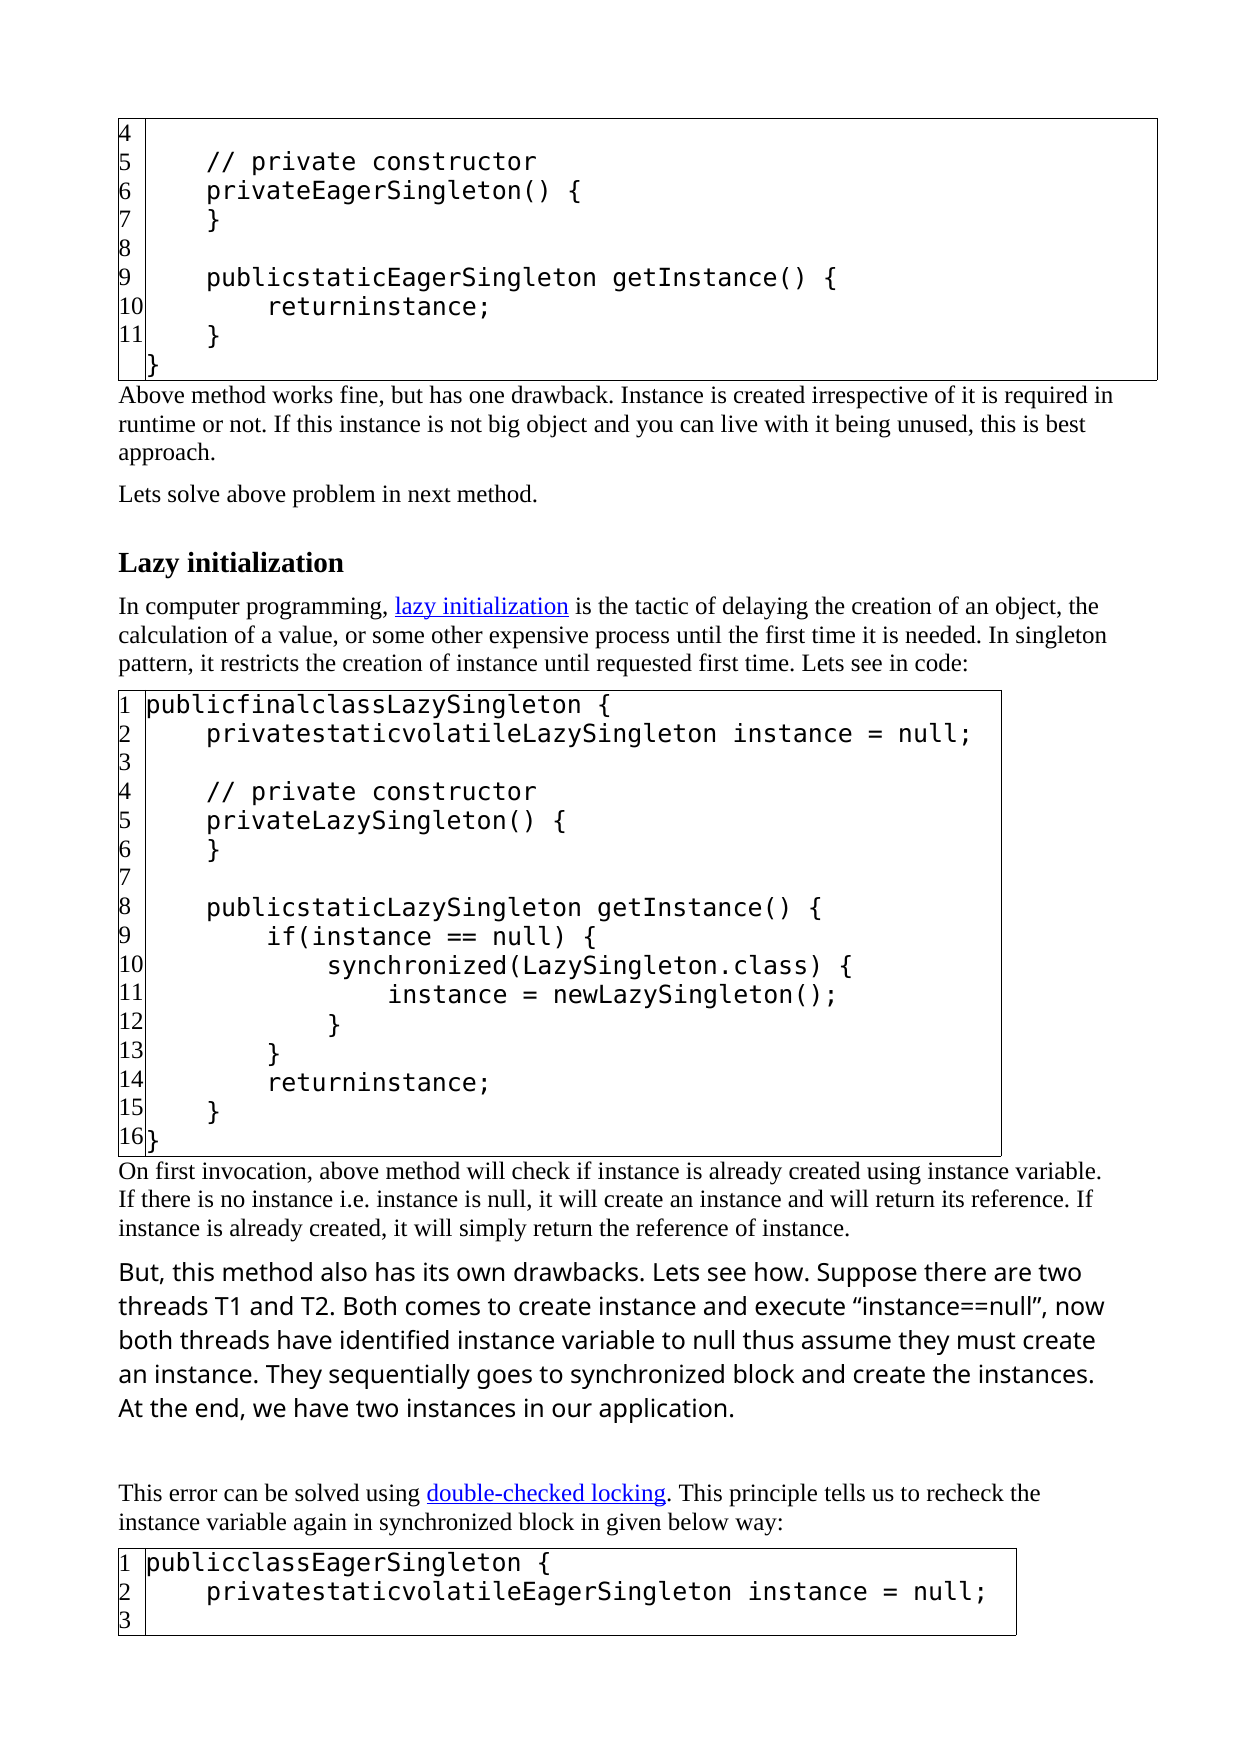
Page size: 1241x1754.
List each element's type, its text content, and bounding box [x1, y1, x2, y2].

table_header 1 2 3 4 5 6 7 8 9 10 11 12 13 14 15 16 [119, 691, 145, 1156]
text Lazy initialization [118, 545, 1122, 578]
table_header // private constructor privateEagerSingleton() { } publicstaticEagerSingleton getInstance() { returninstance; } } [146, 119, 1157, 380]
table_header 4 5 6 7 8 9 10 11 [119, 119, 145, 380]
text Above method works fine, but has one drawback. Instance is created irrespective of it is required in runtime or not. If this instance is not big object and you can live with it being unused, this is best approach. [118, 381, 1122, 466]
text In computer programming, lazy initialization is the tactic of delaying the creation of an object, the calculation of a value, or some other expensive process until the first time it is needed. In singleton pattern, it restricts the creation of instance until requested first time. Lets see in code: [118, 591, 1122, 677]
table_header publicfinalclassLazySingleton { privatestaticvolatileLazySingleton instance = null; // private constructor privateLazySingleton() { } publicstaticLazySingleton getInstance() { if(instance == null) { synchronized(LazySingleton.class) { instance = newLazySingleton(); } } returninstance; } } [146, 691, 1001, 1156]
text But, this method also has its own drawbacks. Lets see how. Suppose there are two threads T1 and T2. Both comes to create instance and execute “instance==null”, now both threads have identified instance variable to null thus assume they must create an instance. They sequentially goes to synchronized block and create the instances. At the end, we have two instances in our application. [118, 1254, 1122, 1425]
text On first invocation, above method will check if instance is already created using instance variable. If there is no instance i.e. instance is null, it will create an instance and will return its reference. If instance is already created, it will simply return the reference of instance. [118, 1156, 1122, 1242]
table_header 1 2 3 [119, 1549, 145, 1635]
text This error can be solved using double-checked locking. This principle tells us to recheck the instance variable again in synchronized block in given below way: [118, 1478, 1122, 1535]
table_header publicclassEagerSingleton { privatestaticvolatileEagerSingleton instance = null; [146, 1549, 1016, 1635]
text Lets solve above problem in next method. [118, 479, 1122, 507]
